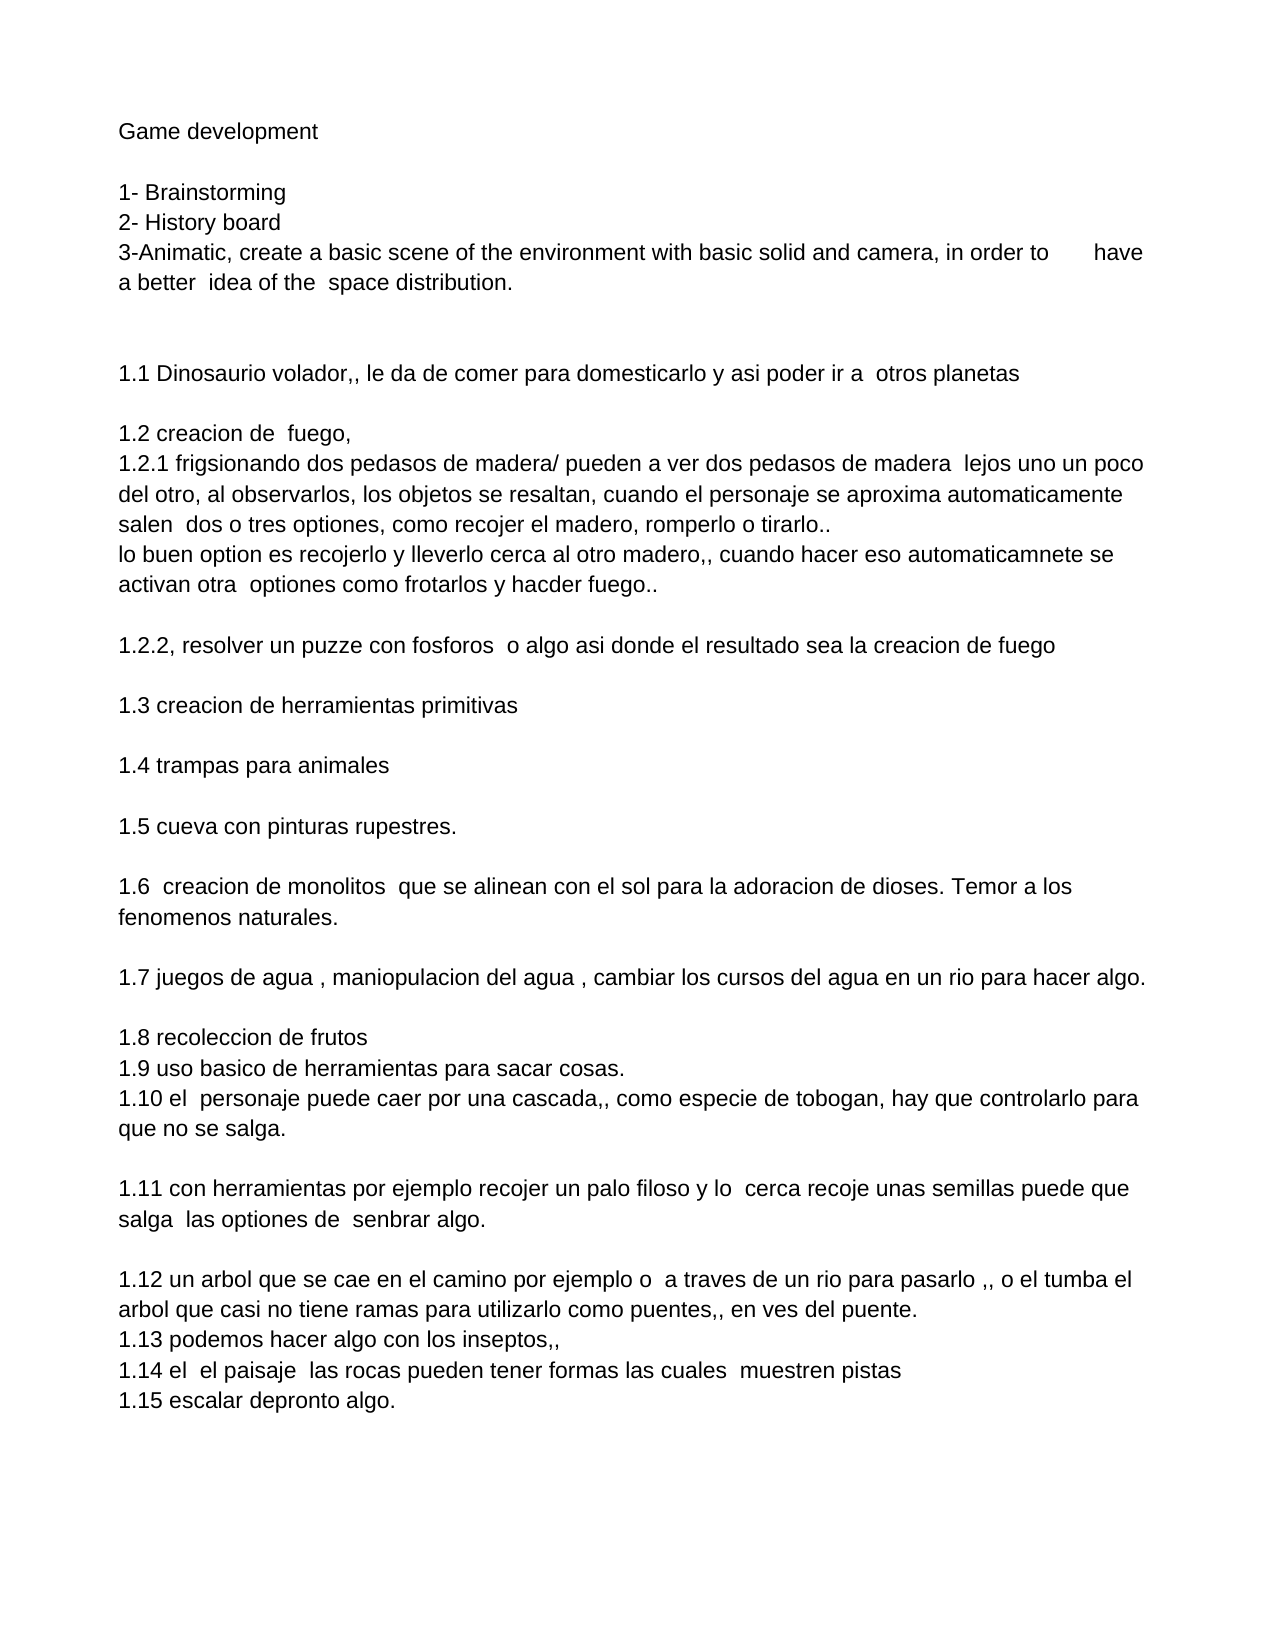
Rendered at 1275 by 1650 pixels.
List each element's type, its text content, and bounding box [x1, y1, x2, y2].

text 1.13 podemos hacer algo con los inseptos,, [118, 1326, 1157, 1353]
text 1.9 uso basico de herramientas para sacar cosas. [118, 1054, 1157, 1081]
text 3-Animatic, create a basic scene of the environment with basic solid and camera, in order to have a better idea of the space distribution. [118, 239, 1157, 296]
text 1.1 Dinosaurio volador,, le da de comer para domesticarlo y asi poder ir a otros planetas [118, 360, 1157, 386]
text 1.5 cueva con pinturas rupestres. [118, 813, 1157, 839]
text 1.12 un arbol que se cae en el camino por ejemplo o a traves de un rio para pasarlo ,, o el tumba el arbol que casi no tiene ramas para utilizarlo como puentes,, en ves del puente. [118, 1266, 1157, 1323]
text lo buen option es recojerlo y lleverlo cerca al otro madero,, cuando hacer eso automaticamnete se activan otra optiones como frotarlos y hacder fuego.. [118, 541, 1157, 598]
text 1.15 escalar depronto algo. [118, 1387, 1157, 1413]
text 1.11 con herramientas por ejemplo recojer un palo filoso y lo cerca recoje unas semillas puede que salga las optiones de senbrar algo. [118, 1175, 1157, 1232]
text 1.6 creacion de monolitos que se alinean con el sol para la adoracion de dioses. Temor a los fenomenos naturales. [118, 873, 1157, 930]
text 1.8 recoleccion de frutos [118, 1024, 1157, 1051]
text 1.2 creacion de fuego, [118, 420, 1157, 447]
text 1.4 trampas para animales [118, 752, 1157, 779]
text 1.10 el personaje puede caer por una cascada,, como especie de tobogan, hay que controlarlo para que no se salga. [118, 1085, 1157, 1141]
text 1- Brainstorming [118, 178, 1157, 205]
text 2- History board [118, 209, 1157, 235]
text 1.14 el el paisaje las rocas pueden tener formas las cuales muestren pistas [118, 1357, 1157, 1383]
text Game development [118, 118, 1157, 144]
text 1.3 creacion de herramientas primitivas [118, 692, 1157, 718]
text 1.2.2, resolver un puzze con fosforos o algo asi donde el resultado sea la creacion de fuego [118, 632, 1157, 658]
text 1.7 juegos de agua , maniopulacion del agua , cambiar los cursos del agua en un rio para hacer algo. [118, 964, 1157, 990]
text 1.2.1 frigsionando dos pedasos de madera/ pueden a ver dos pedasos de madera lejos uno un poco del otro, al observarlos, los objetos se resaltan, cuando el personaje se aproxima automaticamente salen dos o tres optiones, como recojer el madero, romperlo o tirarlo.. [118, 450, 1157, 537]
